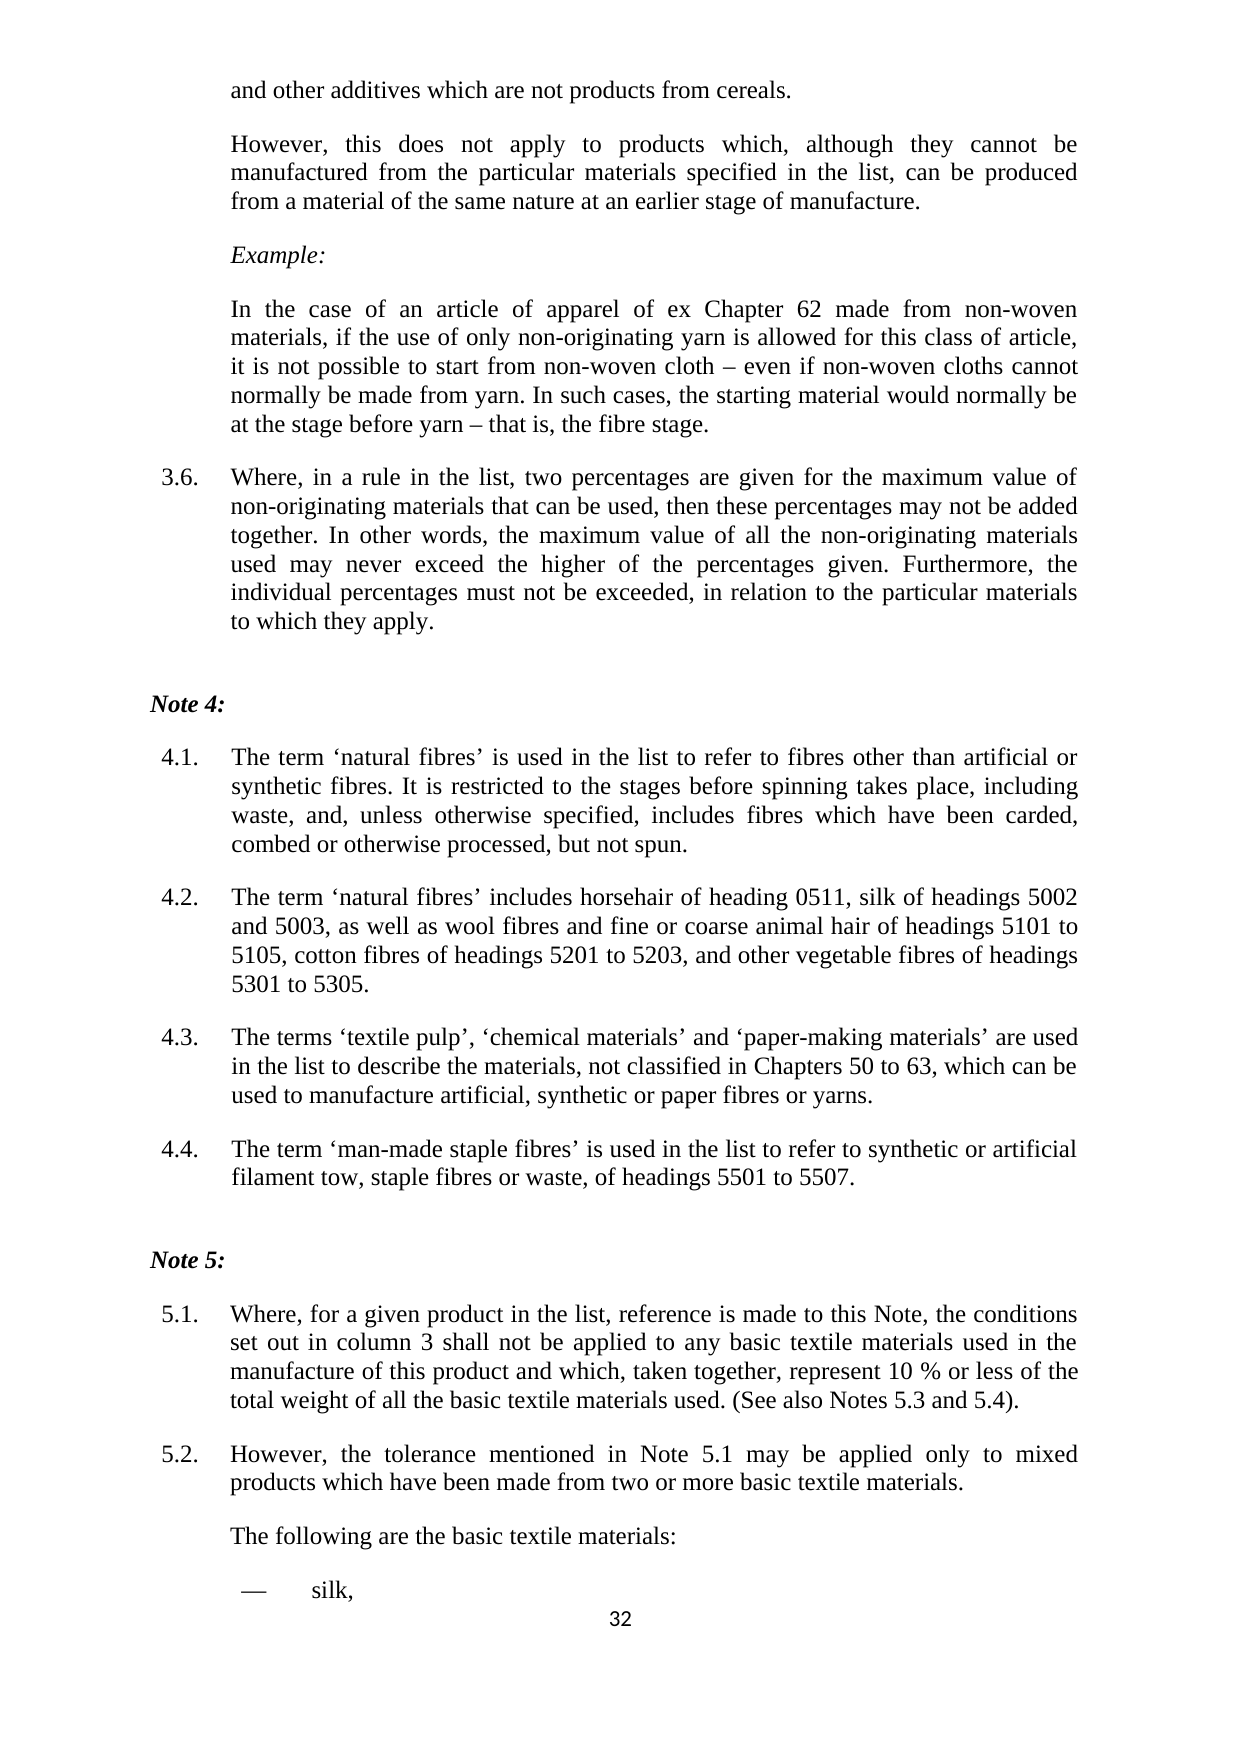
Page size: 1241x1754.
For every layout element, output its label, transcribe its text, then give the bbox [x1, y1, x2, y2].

table_cell 5.2. [150, 1439, 218, 1604]
table_header 5.1. [150, 1299, 218, 1439]
table_cell Where, in a rule in the list, two percentages are given for the maximum value of non-originating materials that can be used, then these percentages may not be added together. In other words, the maximum value of all the non-originating materials used may never exceed the higher of the percentages given. Furthermore, the individual percentages must not be exceeded, in relation to the particular materials to which they apply. [219, 463, 1090, 660]
table_cell The term ‘man-made staple fibres’ is used in the list to refer to synthetic or artificial filament tow, staple fibres or waste, of headings 5501 to 5507. [220, 1134, 1090, 1216]
table_header Where, for a given product in the list, reference is made to this Note, the conditions set out in column 3 shall not be applied to any basic textile materials used in the manufacture of this product and which, taken together, represent 10 % or less of the total weight of all the basic textile materials used. (See also Notes 5.3 and 5.4). [219, 1299, 1090, 1439]
table_cell The term ‘natural fibres’ includes horsehair of heading 0511, silk of headings 5002 and 5003, as well as wool fibres and fine or coarse animal hair of headings 5101 to 5105, cotton fibres of headings 5201 to 5203, and other vegetable fibres of headings 5301 to 5305. [220, 883, 1090, 1022]
table_header 4.1. [150, 743, 220, 882]
table_cell 4.4. [150, 1134, 220, 1216]
table_cell 4.3. [150, 1023, 220, 1134]
table_cell and other additives which are not products from cereals. However, this does not apply to products which, although they cannot be manufactured from the particular materials specified in the list, can be produced from a material of the same nature at an earlier stage of manufacture. Example: In the case of an article of apparel of ex Chapter 62 made from non-woven materials, if the use of only non-originating yarn is allowed for this class of article, it is not possible to start from non-woven cloth – even if non-woven cloths cannot normally be made from yarn. In such cases, the starting material would normally be at the stage before yarn – that is, the fibre stage. [219, 75, 1090, 462]
table_cell The terms ‘textile pulp’, ‘chemical materials’ and ‘paper-making materials’ are used in the list to describe the materials, not classified in Chapters 50 to 63, which can be used to manufacture artificial, synthetic or paper fibres or yarns. [220, 1023, 1090, 1134]
table_cell 3.6. [150, 463, 219, 660]
table_header The term ‘natural fibres’ is used in the list to refer to fibres other than artificial or synthetic fibres. It is restricted to the stages before spinning takes place, including waste, and, unless otherwise specified, includes fibres which have been carded, combed or otherwise processed, but not spun. [220, 743, 1090, 882]
table_cell [150, 75, 219, 462]
table_cell However, the tolerance mentioned in Note 5.1 may be applied only to mixed products which have been made from two or more basic textile materials. The following are the basic textile materials: [219, 1439, 1090, 1604]
table_header silk, [300, 1575, 1079, 1604]
text Note 4: [150, 689, 1090, 717]
table_header — [230, 1575, 300, 1604]
table_cell 4.2. [150, 883, 220, 1022]
text Note 5: [150, 1245, 1090, 1274]
